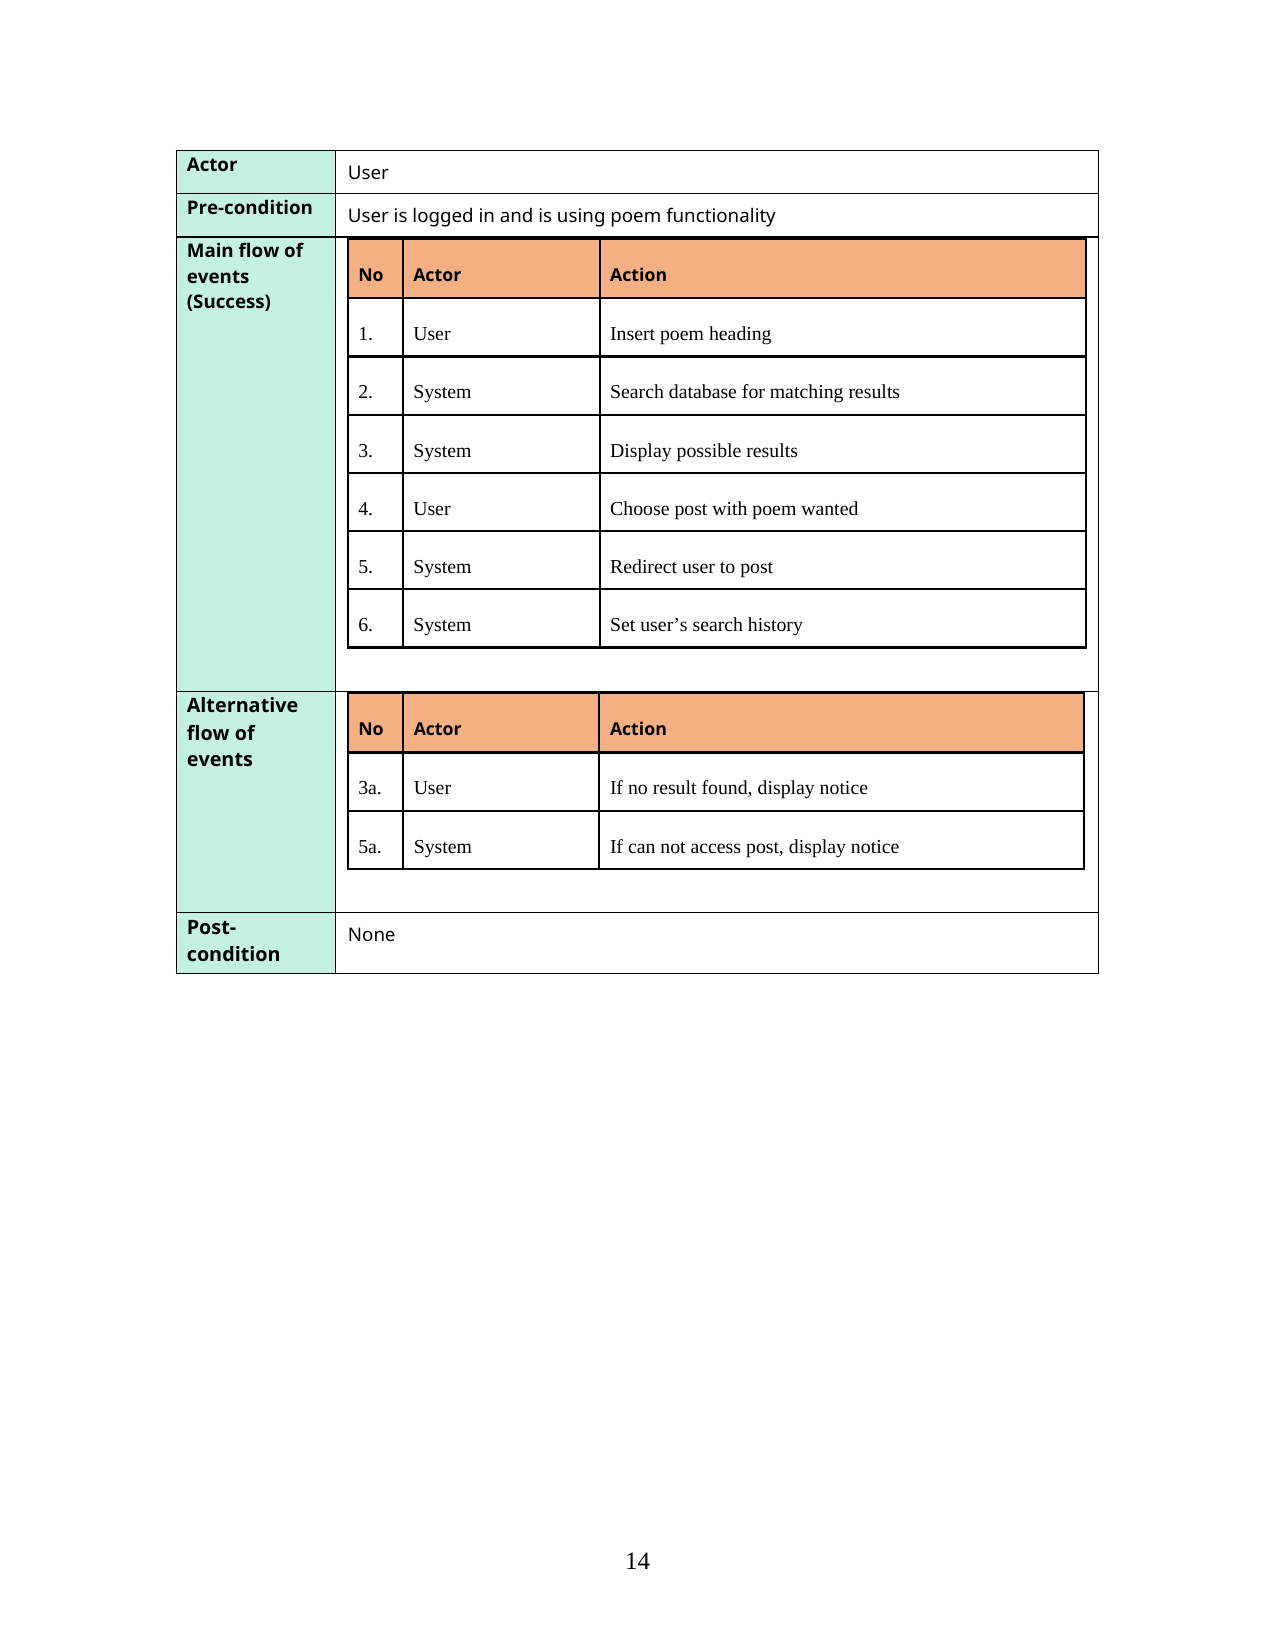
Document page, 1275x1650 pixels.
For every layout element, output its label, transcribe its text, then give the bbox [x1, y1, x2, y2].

table_cell 5a. [349, 812, 402, 868]
table_cell Main flow of events (Success) [177, 238, 335, 691]
table_cell 3a. [349, 754, 402, 809]
table_header No [349, 694, 402, 751]
table_cell 5. [349, 532, 402, 588]
table_cell User [404, 754, 598, 809]
table_cell System [404, 812, 598, 868]
table_cell System [404, 358, 599, 413]
table_cell System [404, 532, 599, 588]
table_cell None [336, 913, 1098, 973]
table_header No [349, 240, 402, 297]
table_cell User [404, 299, 599, 355]
table_header Action [600, 694, 1083, 751]
table_cell User is logged in and is using poem functionality [336, 194, 1098, 236]
table_header Action [601, 240, 1085, 297]
table_cell System [404, 416, 599, 472]
table_cell User [404, 474, 599, 530]
table_cell Choose post with poem wanted [601, 474, 1085, 530]
table_cell Actor [177, 151, 335, 193]
table_cell Post-condition [177, 913, 335, 973]
table_cell Redirect user to post [601, 532, 1085, 588]
table_cell Search database for matching results [601, 358, 1085, 413]
table_cell 6. [349, 590, 402, 646]
table_cell If no result found, display notice [600, 754, 1083, 809]
table_cell System [404, 590, 599, 646]
table_cell [336, 692, 1098, 912]
table_cell Pre-condition [177, 194, 335, 236]
table_header Actor [404, 240, 599, 297]
table_cell 1. [349, 299, 402, 355]
table_header Actor [404, 694, 598, 751]
table_cell If can not access post, display notice [600, 812, 1083, 868]
table_cell 4. [349, 474, 402, 530]
table_cell [336, 238, 1098, 691]
table_cell Insert poem heading [601, 299, 1085, 355]
table_cell 3. [349, 416, 402, 472]
table_cell User [336, 151, 1098, 193]
table_cell Display possible results [601, 416, 1085, 472]
table_cell 2. [349, 358, 402, 413]
table_cell Set user’s search history [601, 590, 1085, 646]
table_cell Alternative flow of events [177, 692, 335, 912]
